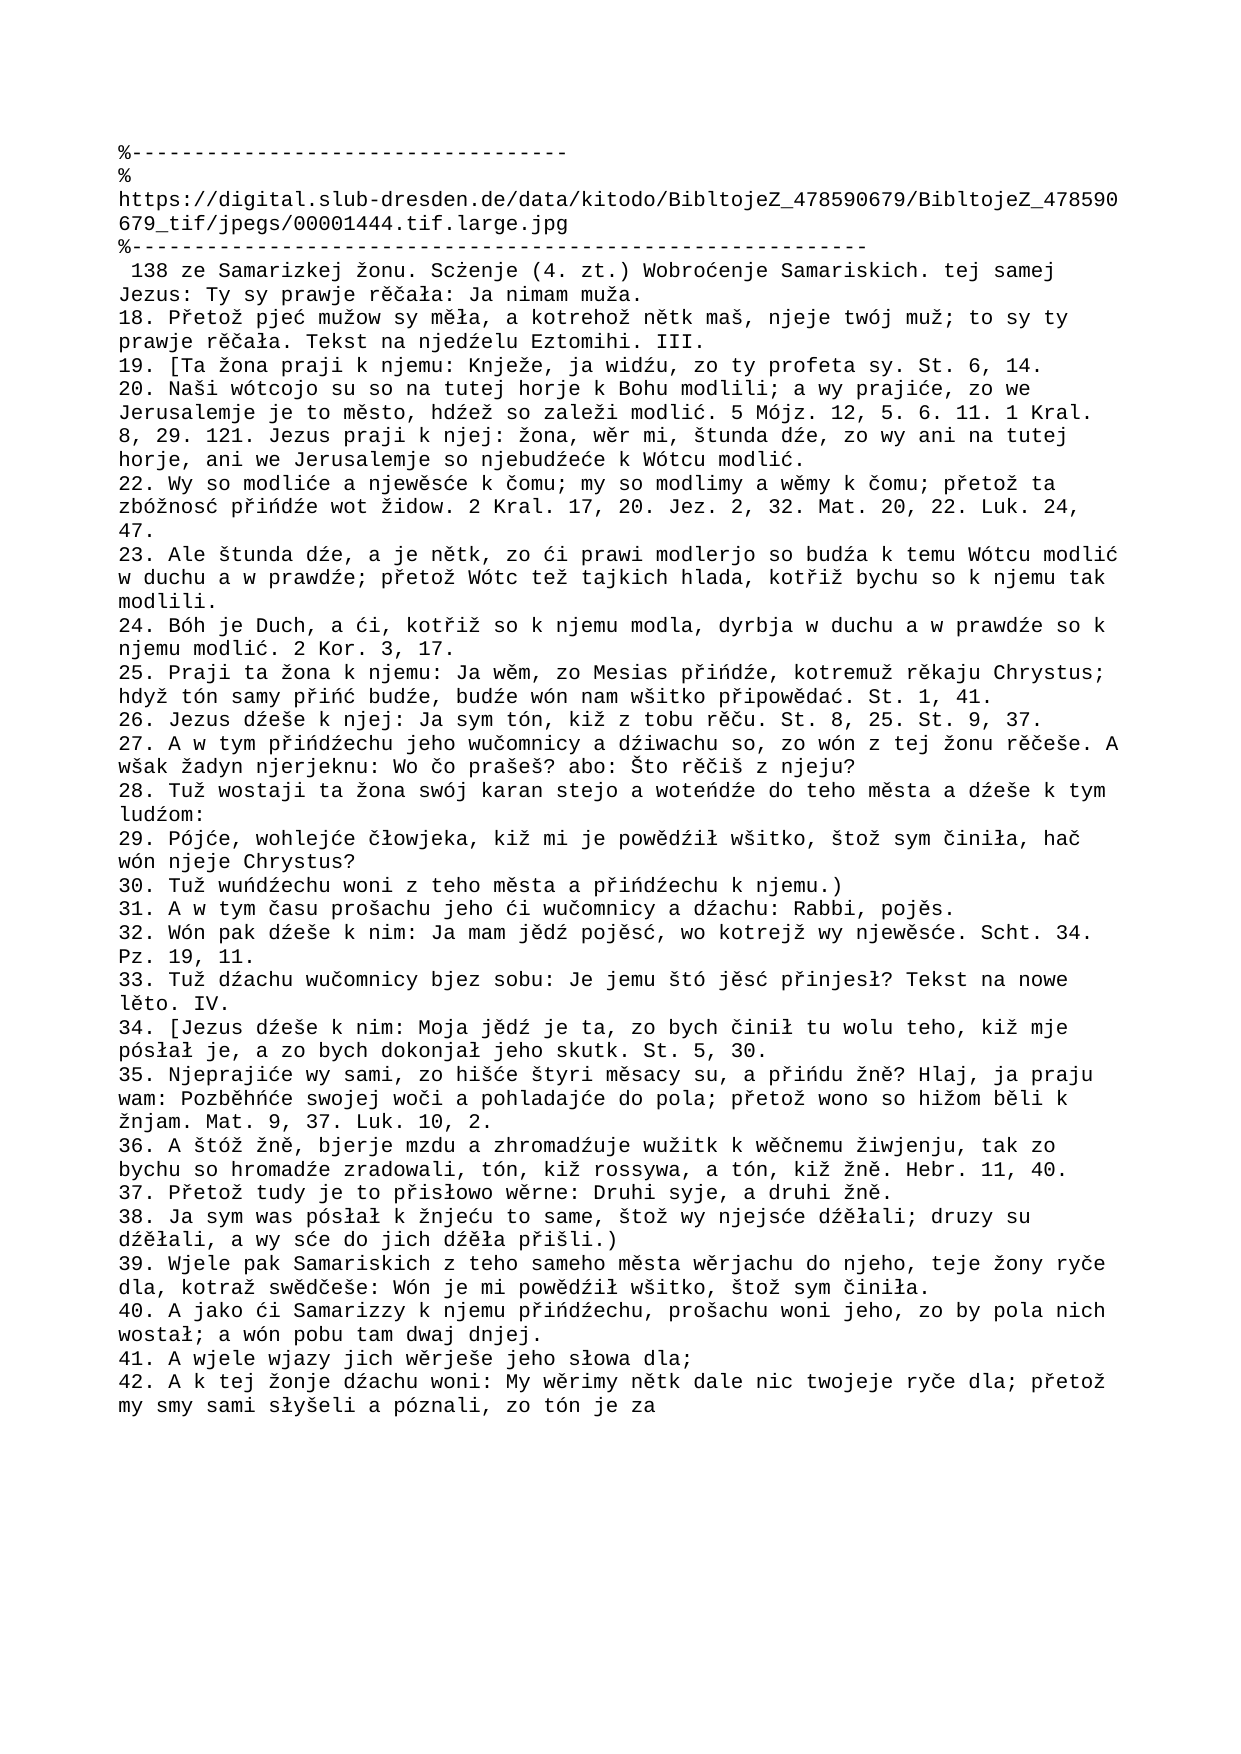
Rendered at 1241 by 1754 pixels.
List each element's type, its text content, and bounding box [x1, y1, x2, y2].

text 20. Naši wótcojo su so na tutej horje k Bohu modlili; a wy prajiće, zo we Jerusalemje je to město, hdźež so zaleži modlić. 5 Mójz. 12, 5. 6. 11. 1 Kral. 8, 29. 121. Jezus praji k njej: žona, wěr mi, štunda dźe, zo wy ani na tutej horje, ani we Jerusalemje so njebudźeće k Wótcu modlić. [118, 378, 1122, 473]
text 31. A w tym času prošachu jeho ći wučomnicy a dźachu: Rabbi, pojěs. [118, 898, 1122, 922]
text 18. Přetož pjeć mužow sy měła, a kotrehož nětk maš, njeje twój muž; to sy ty prawje rěčała. Tekst na njedźelu Eztomihi. III. [118, 307, 1122, 354]
text 27. A w tym přińdźechu jeho wučomnicy a dźiwachu so, zo wón z tej žonu rěčeše. A wšak žadyn njerjeknu: Wo čo prašeš? abo: Što rěčiš z njeju? [118, 733, 1122, 780]
text 138 ze Samarizkej žonu. Scżenje (4. zt.) Wobroćenje Samariskich. tej samej Jezus: Ty sy prawje rěčała: Ja nimam muža. [118, 260, 1122, 307]
text %----------------------------------------------------------- [118, 236, 1122, 260]
text %----------------------------------- [118, 142, 1122, 165]
text 41. A wjele wjazy jich wěrješe jeho słowa dla; [118, 1348, 1122, 1371]
text 35. Njeprajiće wy sami, zo hišće štyri měsacy su, a přińdu žně? Hlaj, ja praju wam: Pozběhńće swojej woči a pohladajće do pola; přetož wono so hižom běli k žnjam. Mat. 9, 37. Luk. 10, 2. [118, 1064, 1122, 1135]
text % https://digital.slub-dresden.de/data/kitodo/BibltojeZ_478590679/BibltojeZ_478590679_tif/jpegs/00001444.tif.large.jpg [118, 165, 1122, 236]
text 40. A jako ći Samarizzy k njemu přińdźechu, prošachu woni jeho, zo by pola nich wostał; a wón pobu tam dwaj dnjej. [118, 1300, 1122, 1348]
text 19. [Ta žona praji k njemu: Knježe, ja widźu, zo ty profeta sy. St. 6, 14. [118, 354, 1122, 378]
text 32. Wón pak dźeše k nim: Ja mam jědź pojěsć, wo kotrejž wy njewěsće. Scht. 34. Pz. 19, 11. [118, 922, 1122, 969]
text 37. Přetož tudy je to přisłowo wěrne: Druhi syje, a druhi žně. [118, 1182, 1122, 1206]
text 25. Praji ta žona k njemu: Ja wěm, zo Mesias přińdźe, kotremuž rěkaju Chrystus; hdyž tón samy přińć budźe, budźe wón nam wšitko připowědać. St. 1, 41. [118, 662, 1122, 709]
text 36. A štóž žně, bjerje mzdu a zhromadźuje wužitk k wěčnemu žiwjenju, tak zo bychu so hromadźe zradowali, tón, kiž rossywa, a tón, kiž žně. Hebr. 11, 40. [118, 1135, 1122, 1182]
text 38. Ja sym was pósłał k žnjeću to same, štož wy njejsće dźěłali; druzy su dźěłali, a wy sće do jich dźěła přišli.) [118, 1206, 1122, 1253]
text 30. Tuž wuńdźechu woni z teho města a přińdźechu k njemu.) [118, 875, 1122, 898]
text 34. [Jezus dźeše k nim: Moja jědź je ta, zo bych činił tu wolu teho, kiž mje pósłał je, a zo bych dokonjał jeho skutk. St. 5, 30. [118, 1017, 1122, 1064]
text 33. Tuž dźachu wučomnicy bjez sobu: Je jemu štó jěsć přinjesł? Tekst na nowe lěto. IV. [118, 969, 1122, 1017]
text 22. Wy so modliće a njewěsće k čomu; my so modlimy a wěmy k čomu; přetož ta zbóžnosć přińdźe wot židow. 2 Kral. 17, 20. Jez. 2, 32. Mat. 20, 22. Luk. 24, 47. [118, 473, 1122, 544]
text 23. Ale štunda dźe, a je nětk, zo ći prawi modlerjo so budźa k temu Wótcu modlić w duchu a w prawdźe; přetož Wótc tež tajkich hlada, kotřiž bychu so k njemu tak modlili. [118, 544, 1122, 615]
text 28. Tuž wostaji ta žona swój karan stejo a woteńdźe do teho města a dźeše k tym ludźom: [118, 780, 1122, 827]
text 29. Pójće, wohlejće čłowjeka, kiž mi je powědźił wšitko, štož sym činiła, hač wón njeje Chrystus? [118, 827, 1122, 875]
text 39. Wjele pak Samariskich z teho sameho města wěrjachu do njeho, teje žony ryče dla, kotraž swědčeše: Wón je mi powědźił wšitko, štož sym činiła. [118, 1253, 1122, 1300]
text 26. Jezus dźeše k njej: Ja sym tón, kiž z tobu rěču. St. 8, 25. St. 9, 37. [118, 709, 1122, 733]
text 42. A k tej žonje dźachu woni: My wěrimy nětk dale nic twojeje ryče dla; přetož my smy sami słyšeli a póznali, zo tón je za [118, 1371, 1122, 1419]
text 24. Bóh je Duch, a ći, kotřiž so k njemu modla, dyrbja w duchu a w prawdźe so k njemu modlić. 2 Kor. 3, 17. [118, 615, 1122, 662]
